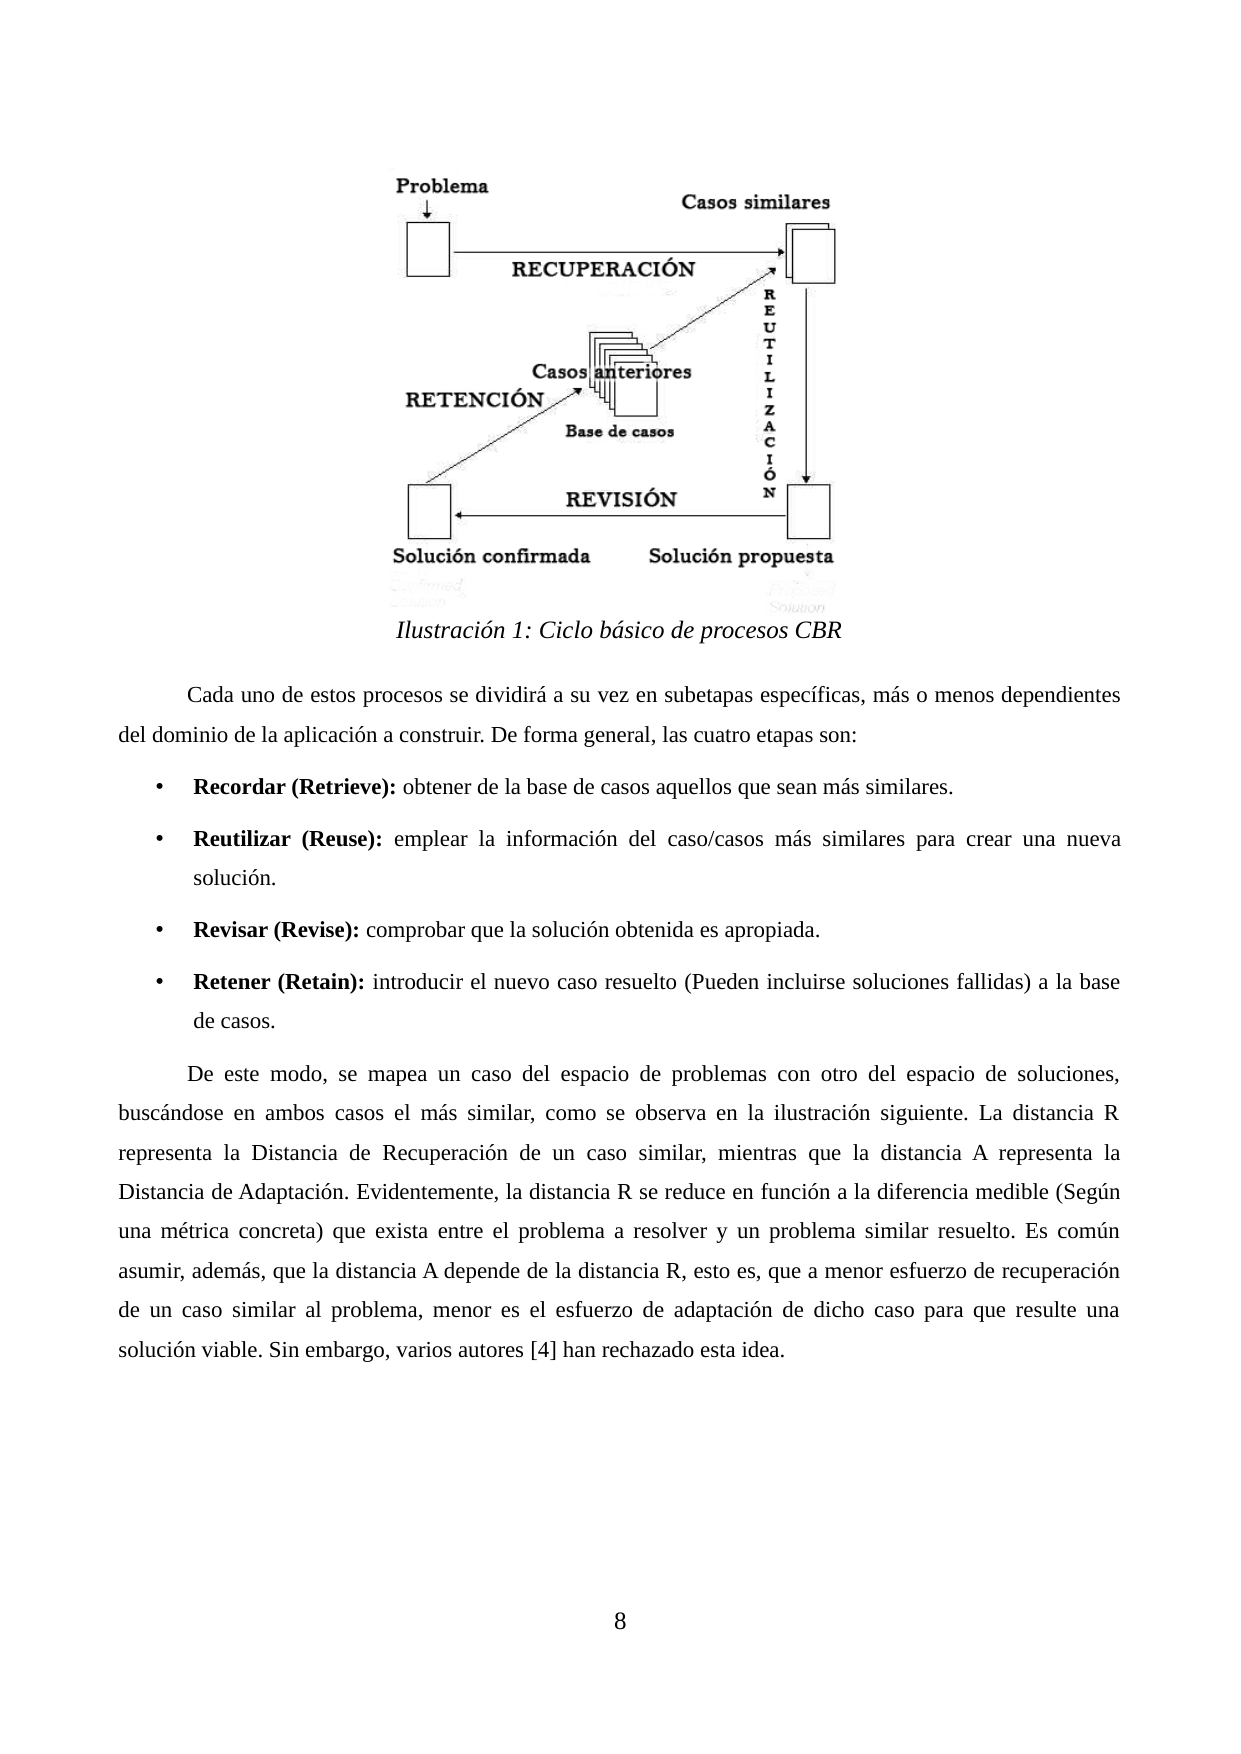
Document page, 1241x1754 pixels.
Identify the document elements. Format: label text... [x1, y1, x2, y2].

list Reutilizar (Reuse): emplear la información del caso/casos más similares para crear una nueva solución. [156, 825, 1122, 891]
text De este modo, se mapea un caso del espacio de problemas con otro del espacio de soluciones, buscándose en ambos casos el más similar, como se observa en la ilustración siguiente. La distancia R representa la Distancia de Recuperación de un caso similar, mientras que la distancia A representa la Distancia de Adaptación. Evidentemente, la distancia R se reduce en función a la diferencia medible (Según una métrica concreta) que exista entre el problema a resolver y un problema similar resuelto. Es común asumir, además, que la distancia A depende de la distancia R, esto es, que a menor esfuerzo de recuperación de un caso similar al problema, menor es el esfuerzo de adaptación de dicho caso para que resulte una solución viable. Sin embargo, varios autores [4] han rechazado esta idea. [118, 1059, 1122, 1362]
list Revisar (Revise): comprobar que la solución obtenida es apropiada. [156, 916, 1122, 942]
list Retener (Retain): introducir el nuevo caso resuelto (Pueden incluirse soluciones fallidas) a la base de casos. [156, 968, 1122, 1034]
text Cada uno de estos procesos se dividirá a su vez en subetapas específicas, más o menos dependientes del dominio de la aplicación a construir. De forma general, las cuatro etapas son: [118, 681, 1122, 747]
list Recordar (Retrieve): obtener de la base de casos aquellos que sean más similares. [156, 773, 1122, 799]
text Ilustración 1: Ciclo básico de procesos CBR [280, 166, 960, 644]
